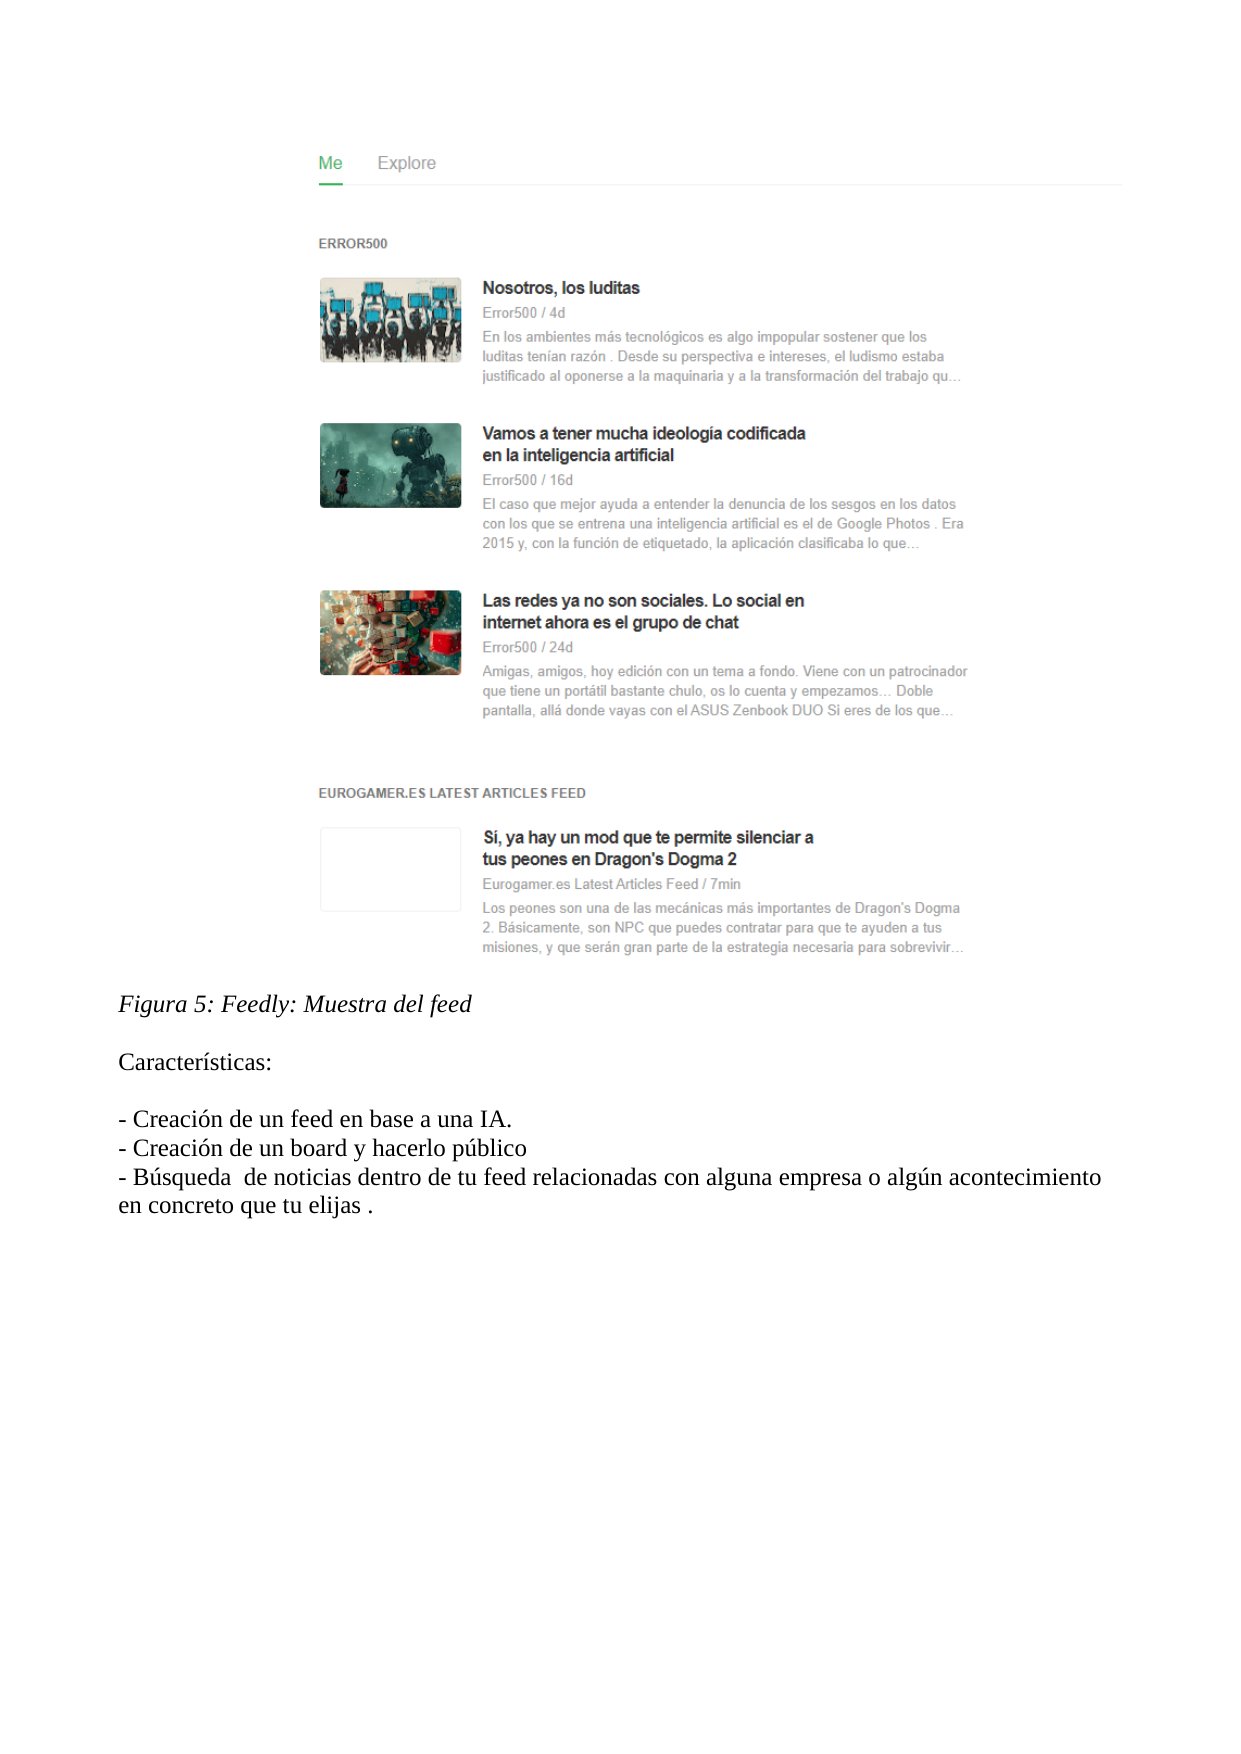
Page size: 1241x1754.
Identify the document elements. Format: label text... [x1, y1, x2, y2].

text - Creación de un board y hacerlo público [118, 1133, 1122, 1162]
text Figura 5: Feedly: Muestra del feed [118, 989, 1122, 1018]
text Características: [118, 1047, 1122, 1075]
text - Creación de un feed en base a una IA. [118, 1104, 1122, 1133]
text - Búsqueda de noticias dentro de tu feed relacionadas con alguna empresa o algún acontecimiento en concreto que tu elijas . [118, 1162, 1122, 1219]
picture [118, 130, 1123, 989]
